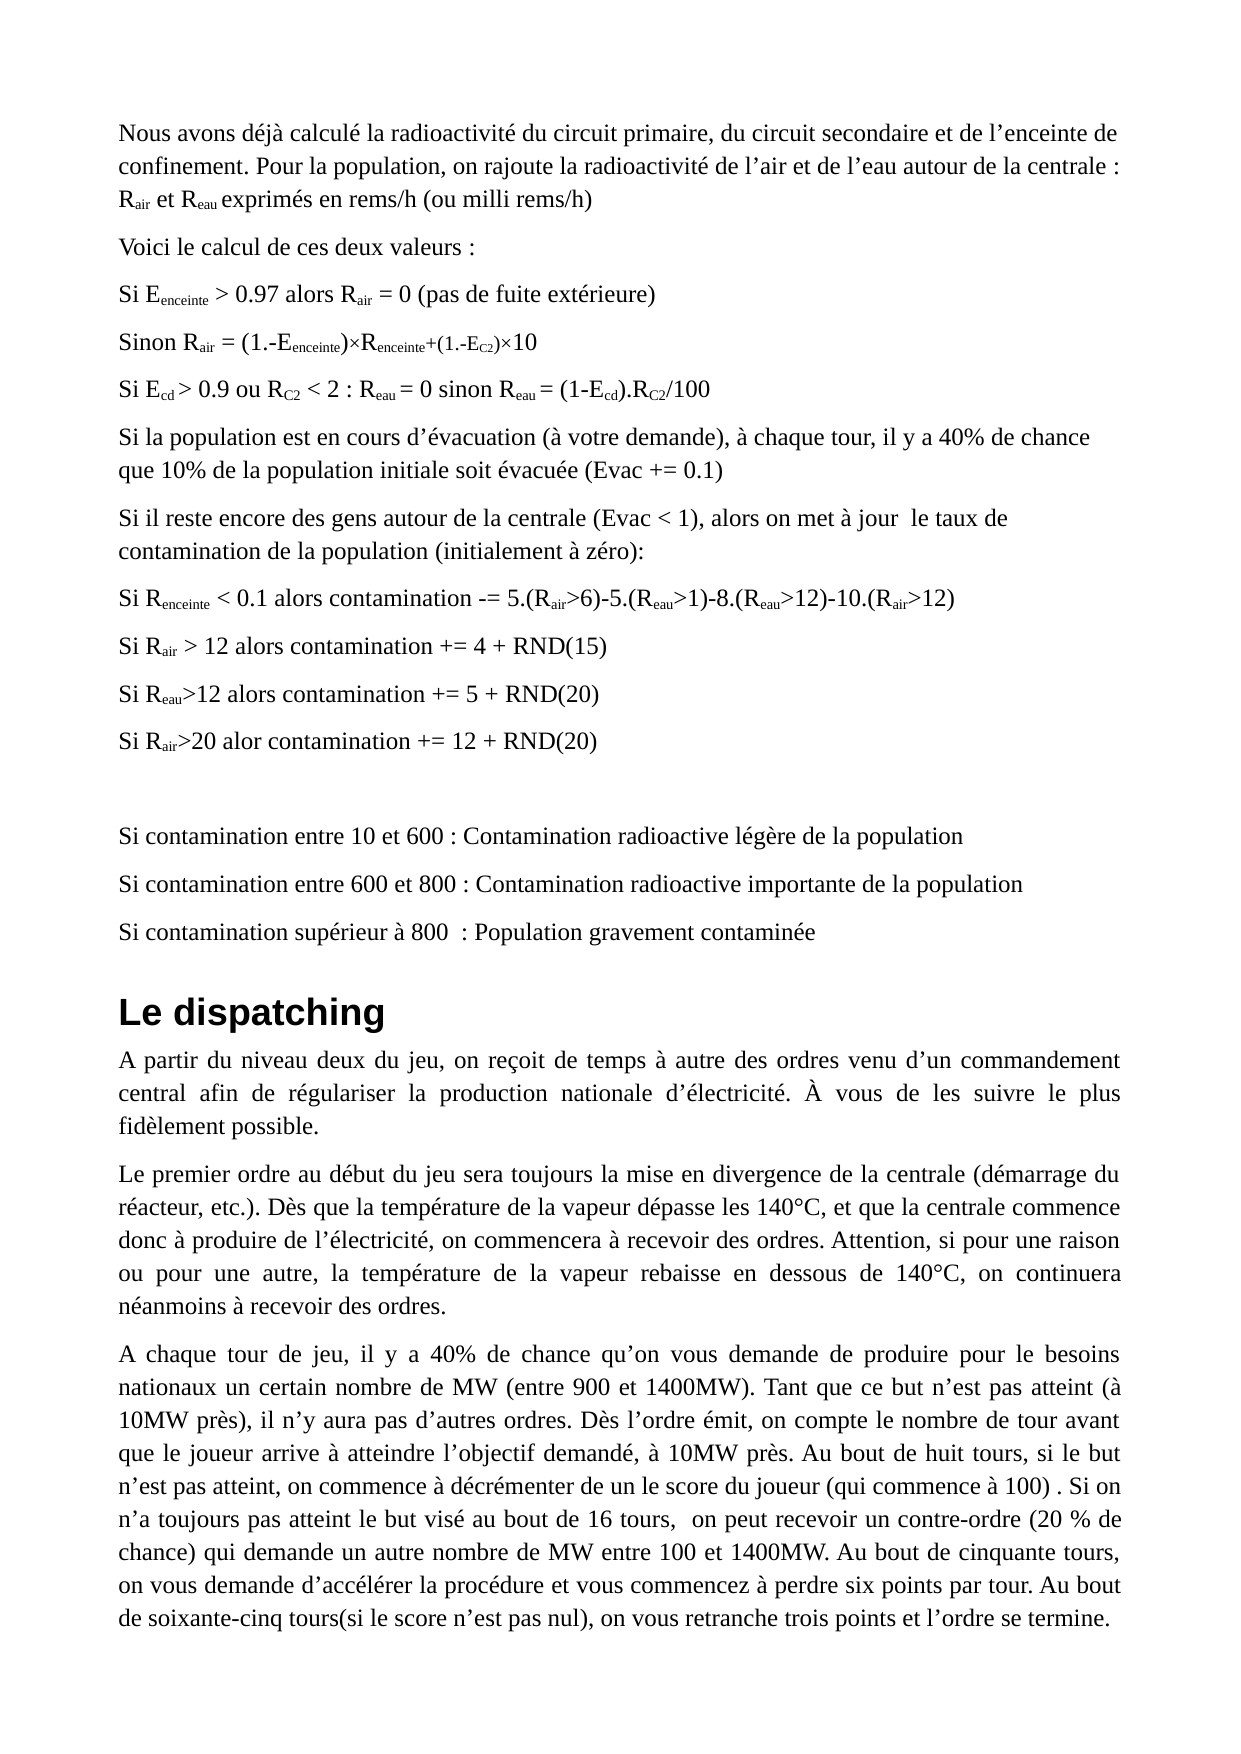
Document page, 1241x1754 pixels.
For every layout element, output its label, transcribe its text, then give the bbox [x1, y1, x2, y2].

text Si Eenceinte > 0.97 alors Rair = 0 (pas de fuite extérieure) [118, 279, 1122, 308]
text Si contamination supérieur à 800 : Population gravement contaminée [118, 917, 1122, 945]
text Voici le calcul de ces deux valeurs : [118, 232, 1122, 261]
text Si Renceinte < 0.1 alors contamination -= 5.(Rair>6)-5.(Reau>1)-8.(Reau>12)-10.(Rair>12) [118, 583, 1122, 612]
text A chaque tour de jeu, il y a 40% de chance qu’on vous demande de produire pour le besoins nationaux un certain nombre de MW (entre 900 et 1400MW). Tant que ce but n’est pas atteint (à 10MW près), il n’y aura pas d’autres ordres. Dès l’ordre émit, on compte le nombre de tour avant que le joueur arrive à atteindre l’objectif demandé, à 10MW près. Au bout de huit tours, si le but n’est pas atteint, on commence à décrémenter de un le score du joueur (qui commence à 100) . Si on n’a toujours pas atteint le but visé au bout de 16 tours, on peut recevoir un contre-ordre (20 % de chance) qui demande un autre nombre de MW entre 100 et 1400MW. Au bout de cinquante tours, on vous demande d’accélérer la procédure et vous commencez à perdre six points par tour. Au bout de soixante-cinq tours(si le score n’est pas nul), on vous retranche trois points et l’ordre se termine. [118, 1339, 1122, 1632]
text Si contamination entre 10 et 600 : Contamination radioactive légère de la population [118, 821, 1122, 850]
text Si Ecd > 0.9 ou RC2 < 2 : Reau = 0 sinon Reau = (1-Ecd).RC2/100 [118, 374, 1122, 403]
text Nous avons déjà calculé la radioactivité du circuit primaire, du circuit secondaire et de l’enceinte de confinement. Pour la population, on rajoute la radioactivité de l’air et de l’eau autour de la centrale : Rair et Reau exprimés en rems/h (ou milli rems/h) [118, 118, 1122, 213]
text Si Rair>20 alor contamination += 12 + RND(20) [118, 726, 1122, 755]
text Si Rair > 12 alors contamination += 4 + RND(15) [118, 631, 1122, 660]
text A partir du niveau deux du jeu, on reçoit de temps à autre des ordres venu d’un commandement central afin de régulariser la production nationale d’électricité. À vous de les suivre le plus fidèlement possible. [118, 1045, 1122, 1140]
text Sinon Rair = (1.-Eenceinte)×Renceinte+(1.-EC2)×10 [118, 327, 1122, 356]
text Le premier ordre au début du jeu sera toujours la mise en divergence de la centrale (démarrage du réacteur, etc.). Dès que la température de la vapeur dépasse les 140°C, et que la centrale commence donc à produire de l’électricité, on commencera à recevoir des ordres. Attention, si pour une raison ou pour une autre, la température de la vapeur rebaisse en dessous de 140°C, on continuera néanmoins à recevoir des ordres. [118, 1159, 1122, 1320]
text Si Reau>12 alors contamination += 5 + RND(20) [118, 679, 1122, 707]
text Si la population est en cours d’évacuation (à votre demande), à chaque tour, il y a 40% de chance que 10% de la population initiale soit évacuée (Evac += 0.1) [118, 422, 1122, 484]
text Si il reste encore des gens autour de la centrale (Evac < 1), alors on met à jour le taux de contamination de la population (initialement à zéro): [118, 503, 1122, 564]
text Si contamination entre 600 et 800 : Contamination radioactive importante de la population [118, 869, 1122, 898]
subtitle Le dispatching [118, 989, 1122, 1033]
